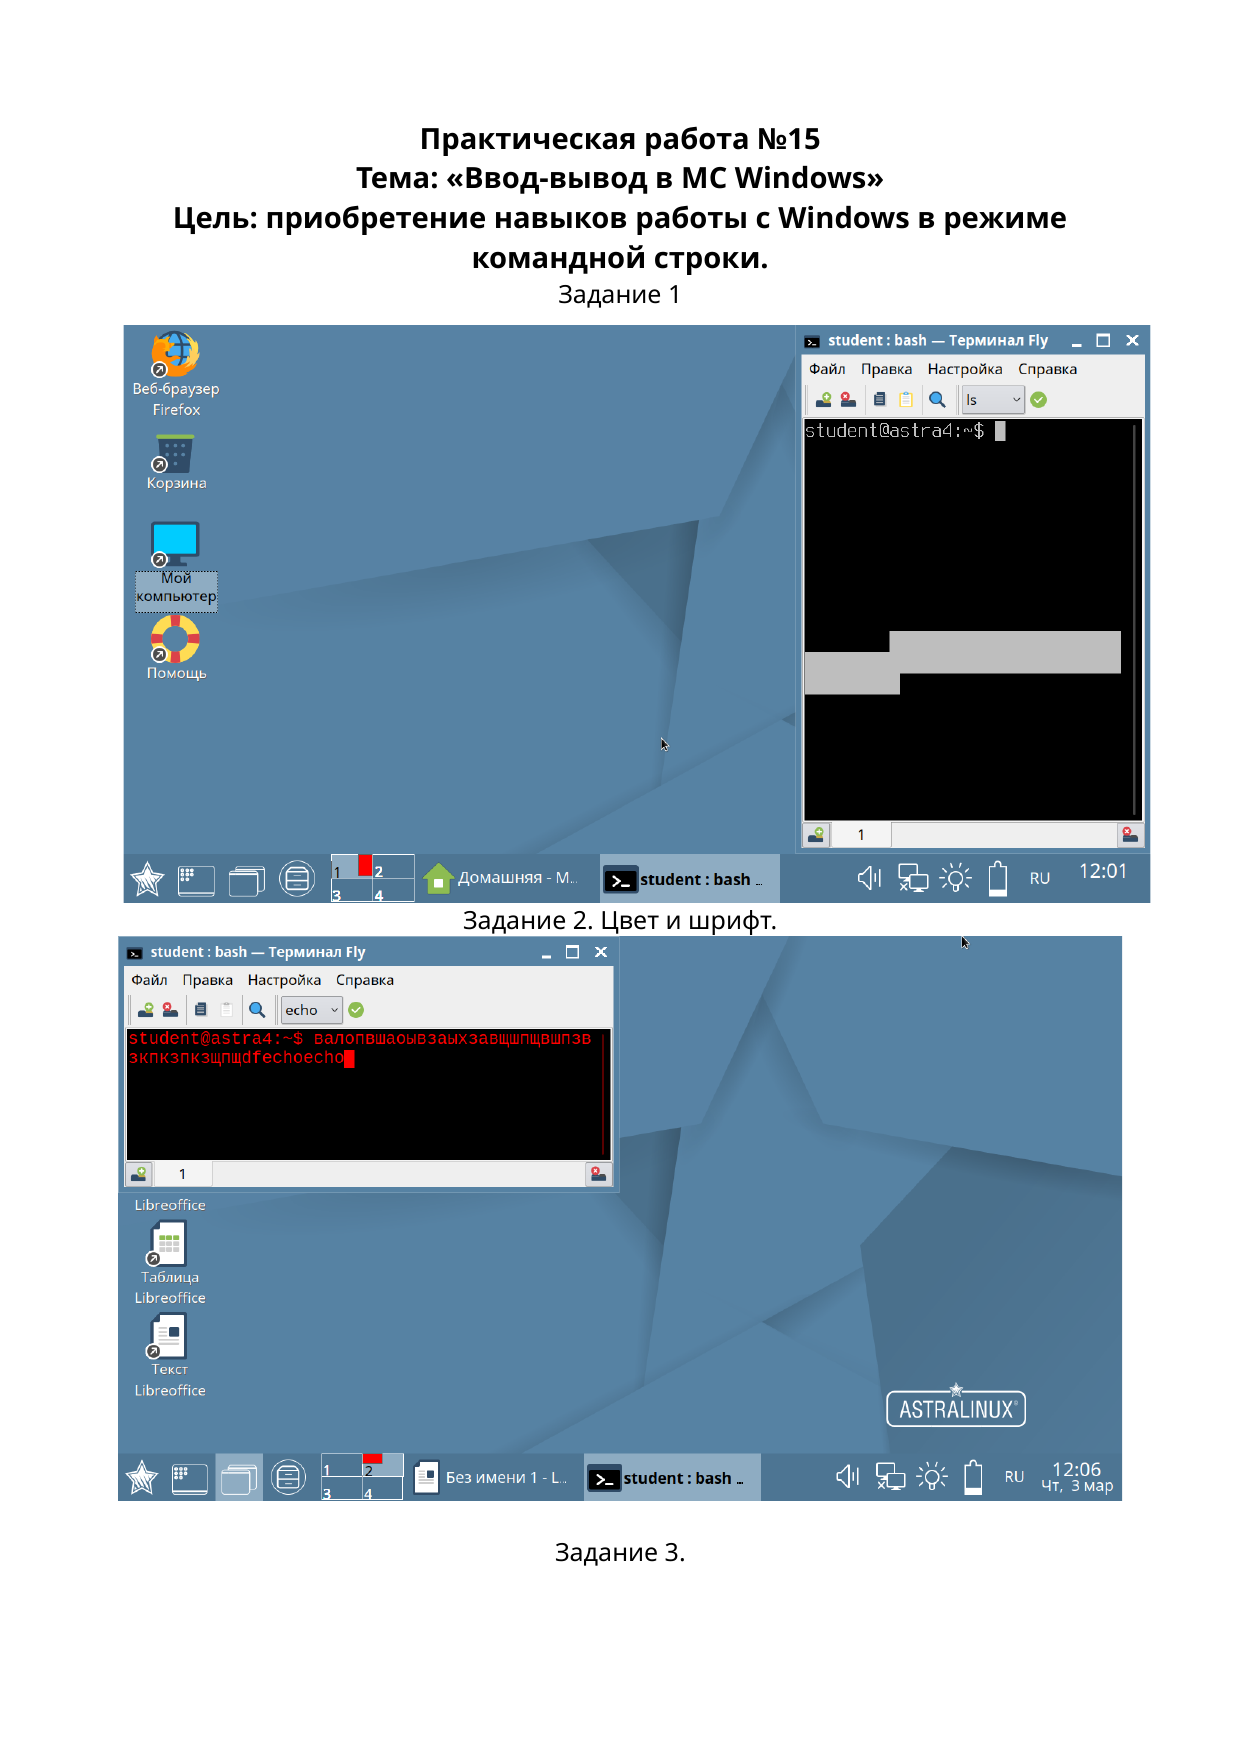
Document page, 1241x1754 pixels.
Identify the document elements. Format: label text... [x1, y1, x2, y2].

text Задание 2. Цвет и шрифт. [118, 481, 1122, 936]
text Задание 3. [118, 1535, 1122, 1569]
text Цель: приобретение навыков работы с Windows в режиме командной строки. [118, 197, 1122, 277]
text Тема: «Ввод-вывод в MC Windows» [118, 158, 1122, 197]
text Задание 1 [118, 277, 1122, 311]
text Практическая работа №15 [118, 118, 1122, 158]
